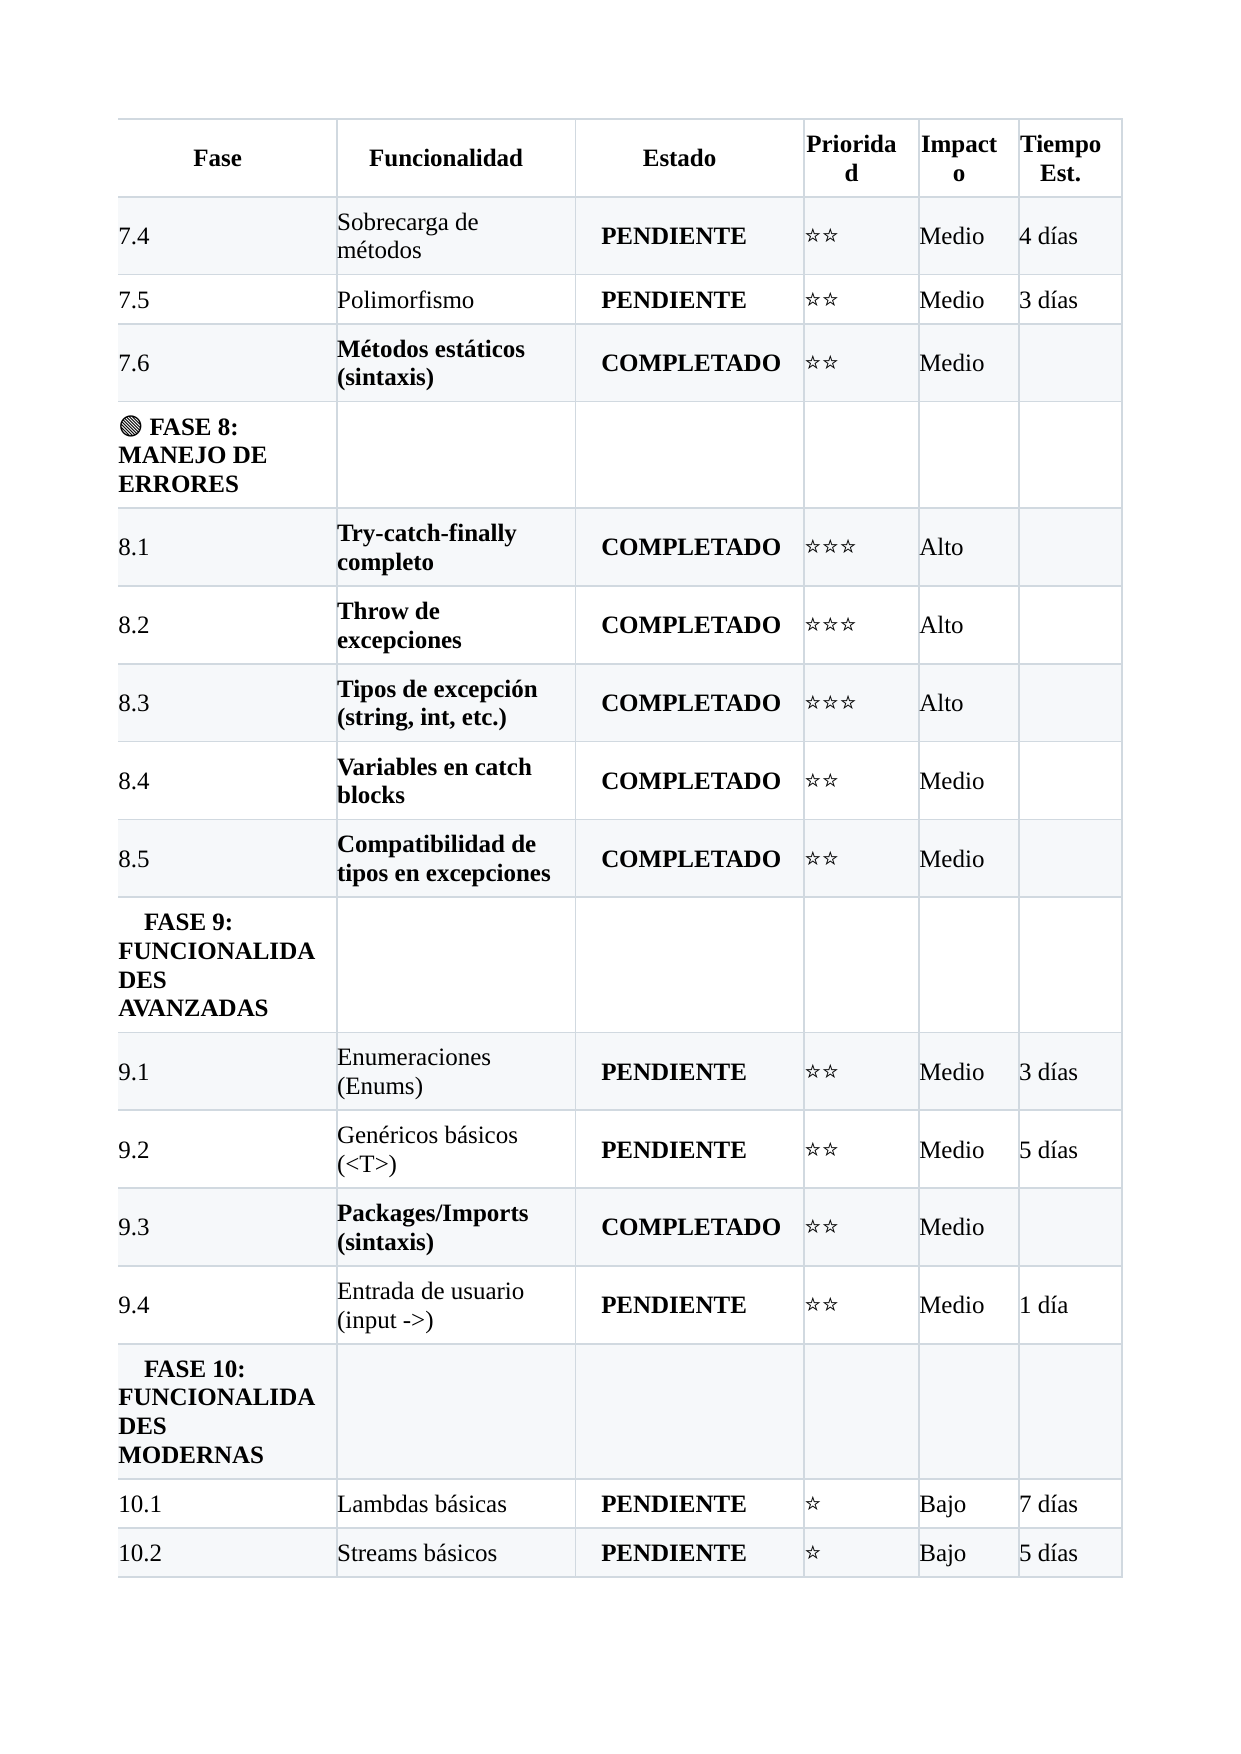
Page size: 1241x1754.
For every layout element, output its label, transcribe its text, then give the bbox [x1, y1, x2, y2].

table_cell ✅ COMPLETADO [576, 665, 803, 741]
table_cell 8.1 [118, 509, 336, 585]
table_cell 9.2 [118, 1111, 336, 1187]
table_cell Medio [920, 1111, 1018, 1187]
table_cell 10.1 [118, 1480, 336, 1527]
table_cell 🔴 FASE 9: FUNCIONALIDADES AVANZADAS [118, 898, 336, 1032]
table_cell ✅ COMPLETADO [576, 742, 803, 818]
table_cell Sobrecarga de métodos [338, 198, 575, 274]
table_cell 7.6 [118, 325, 336, 401]
table_cell ❌ PENDIENTE [576, 198, 803, 274]
table_cell ⭐⭐ [805, 198, 918, 274]
table_cell ✅ COMPLETADO [576, 587, 803, 663]
table_header Impacto [920, 120, 1018, 196]
table_cell [338, 898, 575, 1032]
table_header Funcionalidad [338, 120, 575, 196]
table_cell 3 días [1020, 275, 1121, 323]
table_cell 5 días [1020, 1529, 1121, 1576]
table_cell ✅ COMPLETADO [576, 509, 803, 585]
table_cell Packages/Imports (sintaxis) [338, 1189, 575, 1265]
table_cell 4 días [1020, 198, 1121, 274]
table_cell [805, 402, 918, 507]
table_cell 9.3 [118, 1189, 336, 1265]
table_cell ❌ PENDIENTE [576, 275, 803, 323]
table_cell Medio [920, 742, 1018, 818]
table_cell Enumeraciones (Enums) [338, 1033, 575, 1109]
table_cell ❌ PENDIENTE [576, 1033, 803, 1109]
table_cell ⭐⭐ [805, 325, 918, 401]
table_cell Genéricos básicos (<T>) [338, 1111, 575, 1187]
table_cell Medio [920, 1189, 1018, 1265]
table_cell Lambdas básicas [338, 1480, 575, 1527]
table_cell Medio [920, 325, 1018, 401]
table_cell ⭐⭐ [805, 820, 918, 896]
table_cell ✅ [1020, 665, 1121, 741]
table_cell [920, 402, 1018, 507]
table_cell Bajo [920, 1529, 1018, 1576]
table_cell Compatibilidad de tipos en excepciones [338, 820, 575, 896]
table_cell ⭐⭐ [805, 275, 918, 323]
table_cell Alto [920, 509, 1018, 585]
table_cell [576, 402, 803, 507]
table_cell Polimorfismo [338, 275, 575, 323]
table_cell ✅ [1020, 1189, 1121, 1265]
table_header Fase [118, 120, 336, 196]
table_cell ✅ [1020, 587, 1121, 663]
table_cell Alto [920, 665, 1018, 741]
table_cell 7 días [1020, 1480, 1121, 1527]
table_cell ⭐ [805, 1480, 918, 1527]
table_cell [576, 898, 803, 1032]
table_cell 10.2 [118, 1529, 336, 1576]
table_cell ✅ COMPLETADO [576, 1189, 803, 1265]
table_cell ⭐⭐⭐ [805, 509, 918, 585]
table_cell 8.3 [118, 665, 336, 741]
table_cell [338, 1345, 575, 1478]
table_cell ⭐⭐ [805, 742, 918, 818]
table_header Prioridad [805, 120, 918, 196]
table_cell [920, 1345, 1018, 1478]
table_cell ❌ PENDIENTE [576, 1267, 803, 1343]
table_cell ❌ PENDIENTE [576, 1111, 803, 1187]
table_cell Medio [920, 275, 1018, 323]
table_cell 7.5 [118, 275, 336, 323]
table_cell ✅ [1020, 742, 1121, 818]
table_cell [338, 402, 575, 507]
table_cell ❌ PENDIENTE [576, 1529, 803, 1576]
table_cell [920, 898, 1018, 1032]
table_cell Throw de excepciones [338, 587, 575, 663]
table_cell Bajo [920, 1480, 1018, 1527]
table_cell Medio [920, 1033, 1018, 1109]
table_cell [1020, 1345, 1121, 1478]
table_cell ✅ [1020, 509, 1121, 585]
table_cell Medio [920, 198, 1018, 274]
table_cell ⭐ [805, 1529, 918, 1576]
table_cell [1020, 898, 1121, 1032]
table_cell ⭐⭐⭐ [805, 665, 918, 741]
table_cell 5 días [1020, 1111, 1121, 1187]
table_cell Métodos estáticos (sintaxis) [338, 325, 575, 401]
table_cell 🟢 FASE 8: MANEJO DE ERRORES [118, 402, 336, 507]
table_cell ✅ COMPLETADO [576, 820, 803, 896]
table_cell ✅ COMPLETADO [576, 325, 803, 401]
table_header Tiempo Est. [1020, 120, 1121, 196]
table_cell Streams básicos [338, 1529, 575, 1576]
table_cell Entrada de usuario (input ->) [338, 1267, 575, 1343]
table_cell Medio [920, 820, 1018, 896]
table_cell 7.4 [118, 198, 336, 274]
table_cell 🔴 FASE 10: FUNCIONALIDADES MODERNAS [118, 1345, 336, 1478]
table_cell ⭐⭐ [805, 1033, 918, 1109]
table_cell [576, 1345, 803, 1478]
table_cell [805, 898, 918, 1032]
table_cell ⭐⭐ [805, 1189, 918, 1265]
table_cell ⭐⭐ [805, 1267, 918, 1343]
table_cell ✅ [1020, 820, 1121, 896]
table_cell 8.2 [118, 587, 336, 663]
table_cell Medio [920, 1267, 1018, 1343]
table_cell Try-catch-finally completo [338, 509, 575, 585]
table_cell 9.4 [118, 1267, 336, 1343]
table_cell Tipos de excepción (string, int, etc.) [338, 665, 575, 741]
table_cell ✅ [1020, 325, 1121, 401]
table_cell 9.1 [118, 1033, 336, 1109]
table_cell Variables en catch blocks [338, 742, 575, 818]
table_cell 8.5 [118, 820, 336, 896]
table_cell ⭐⭐ [805, 1111, 918, 1187]
table_cell Alto [920, 587, 1018, 663]
table_cell [805, 1345, 918, 1478]
table_cell [1020, 402, 1121, 507]
table_cell 3 días [1020, 1033, 1121, 1109]
table_cell 8.4 [118, 742, 336, 818]
table_cell ⭐⭐⭐ [805, 587, 918, 663]
table_cell ❌ PENDIENTE [576, 1480, 803, 1527]
table_header Estado [576, 120, 803, 196]
table_cell 1 día [1020, 1267, 1121, 1343]
